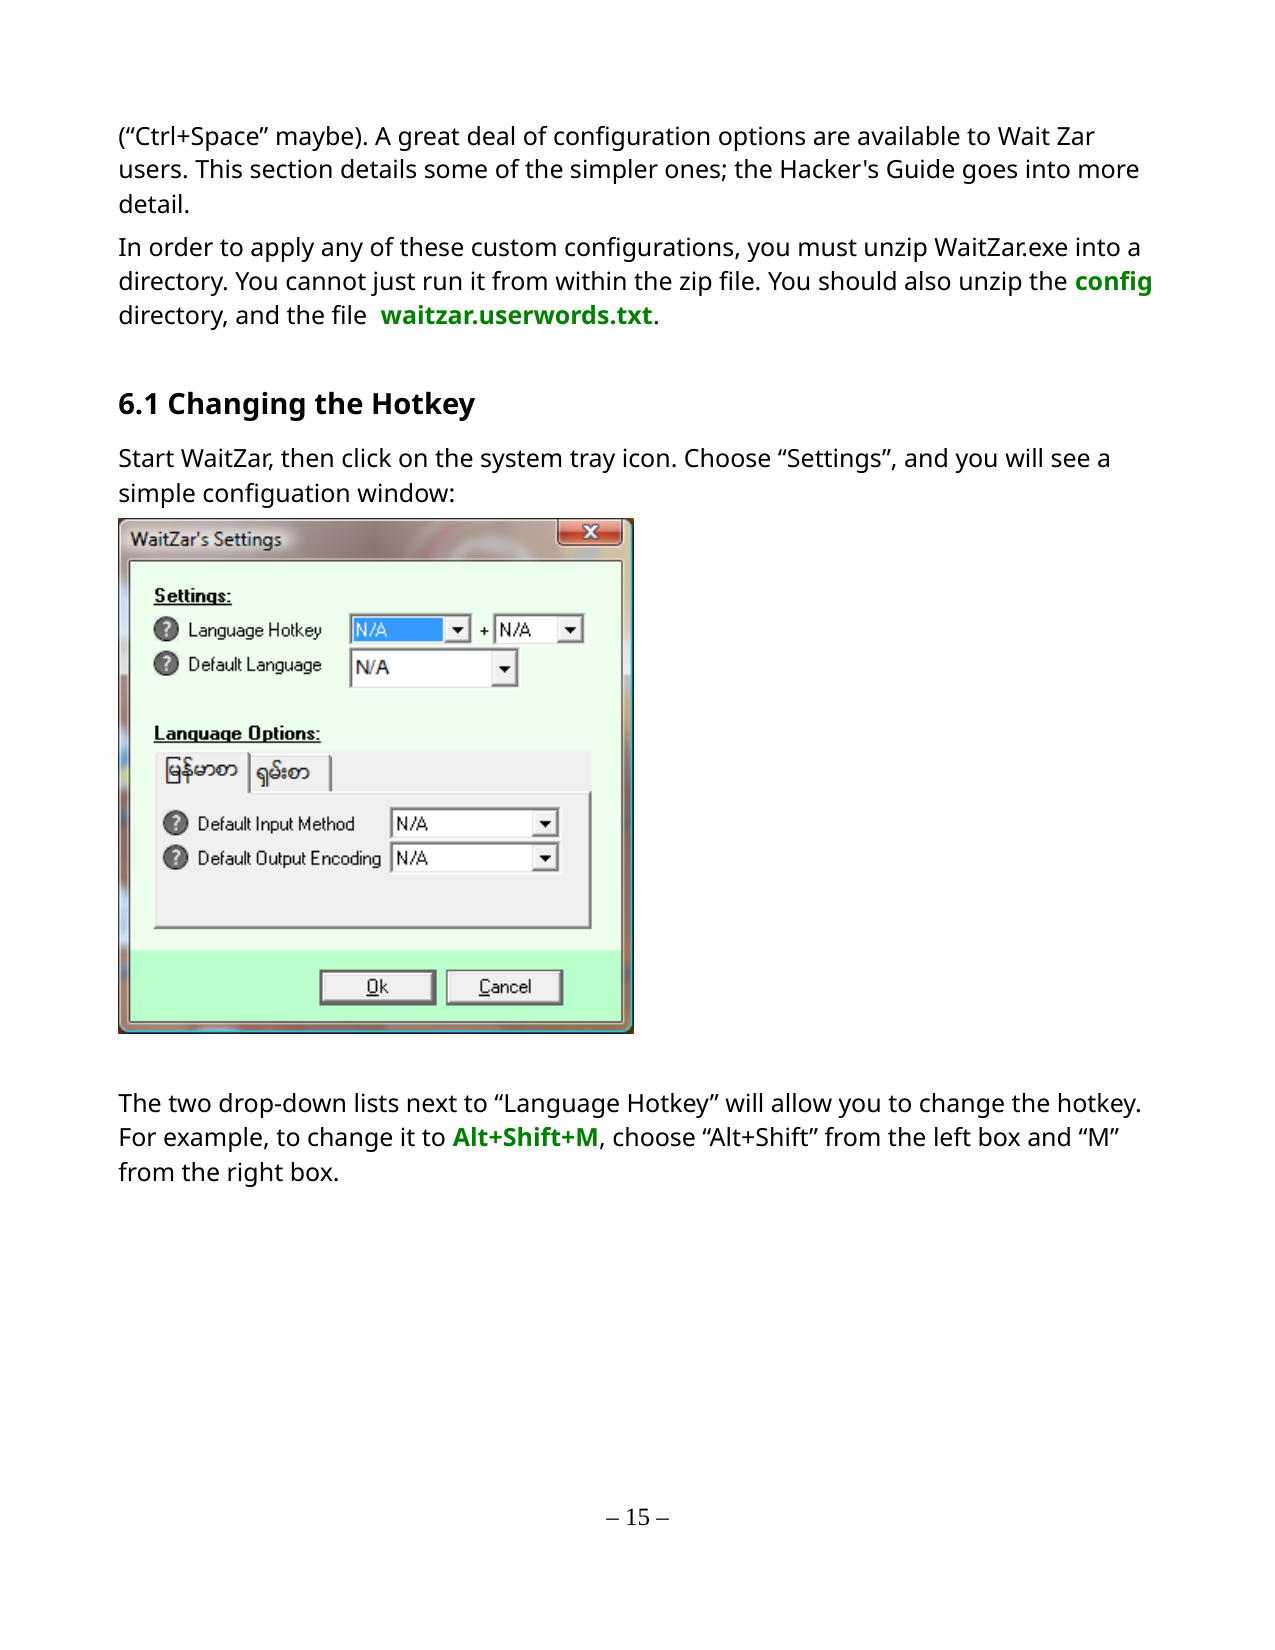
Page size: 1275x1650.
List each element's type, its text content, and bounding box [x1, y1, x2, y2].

text (“Ctrl+Space” maybe). A great deal of configuration options are available to Wait Zar users. This section details some of the simpler ones; the Hacker's Guide goes into more detail. [118, 118, 1157, 220]
text In order to apply any of these custom configurations, you must unzip WaitZar.exe into a directory. You cannot just run it from within the zip file. You should also unzip the config directory, and the file waitzar.userwords.txt. [118, 229, 1157, 331]
subtitle 6.1 Changing the Hotkey [118, 383, 1157, 423]
picture [118, 518, 634, 1034]
text Start WaitZar, then click on the system tray icon. Choose “Settings”, and you will see a simple configuation window: [118, 441, 1157, 509]
text The two drop-down lists next to “Language Hotkey” will allow you to change the hotkey. For example, to change it to Alt+Shift+M, choose “Alt+Shift” from the left box and “M” from the right box. [118, 1086, 1157, 1188]
